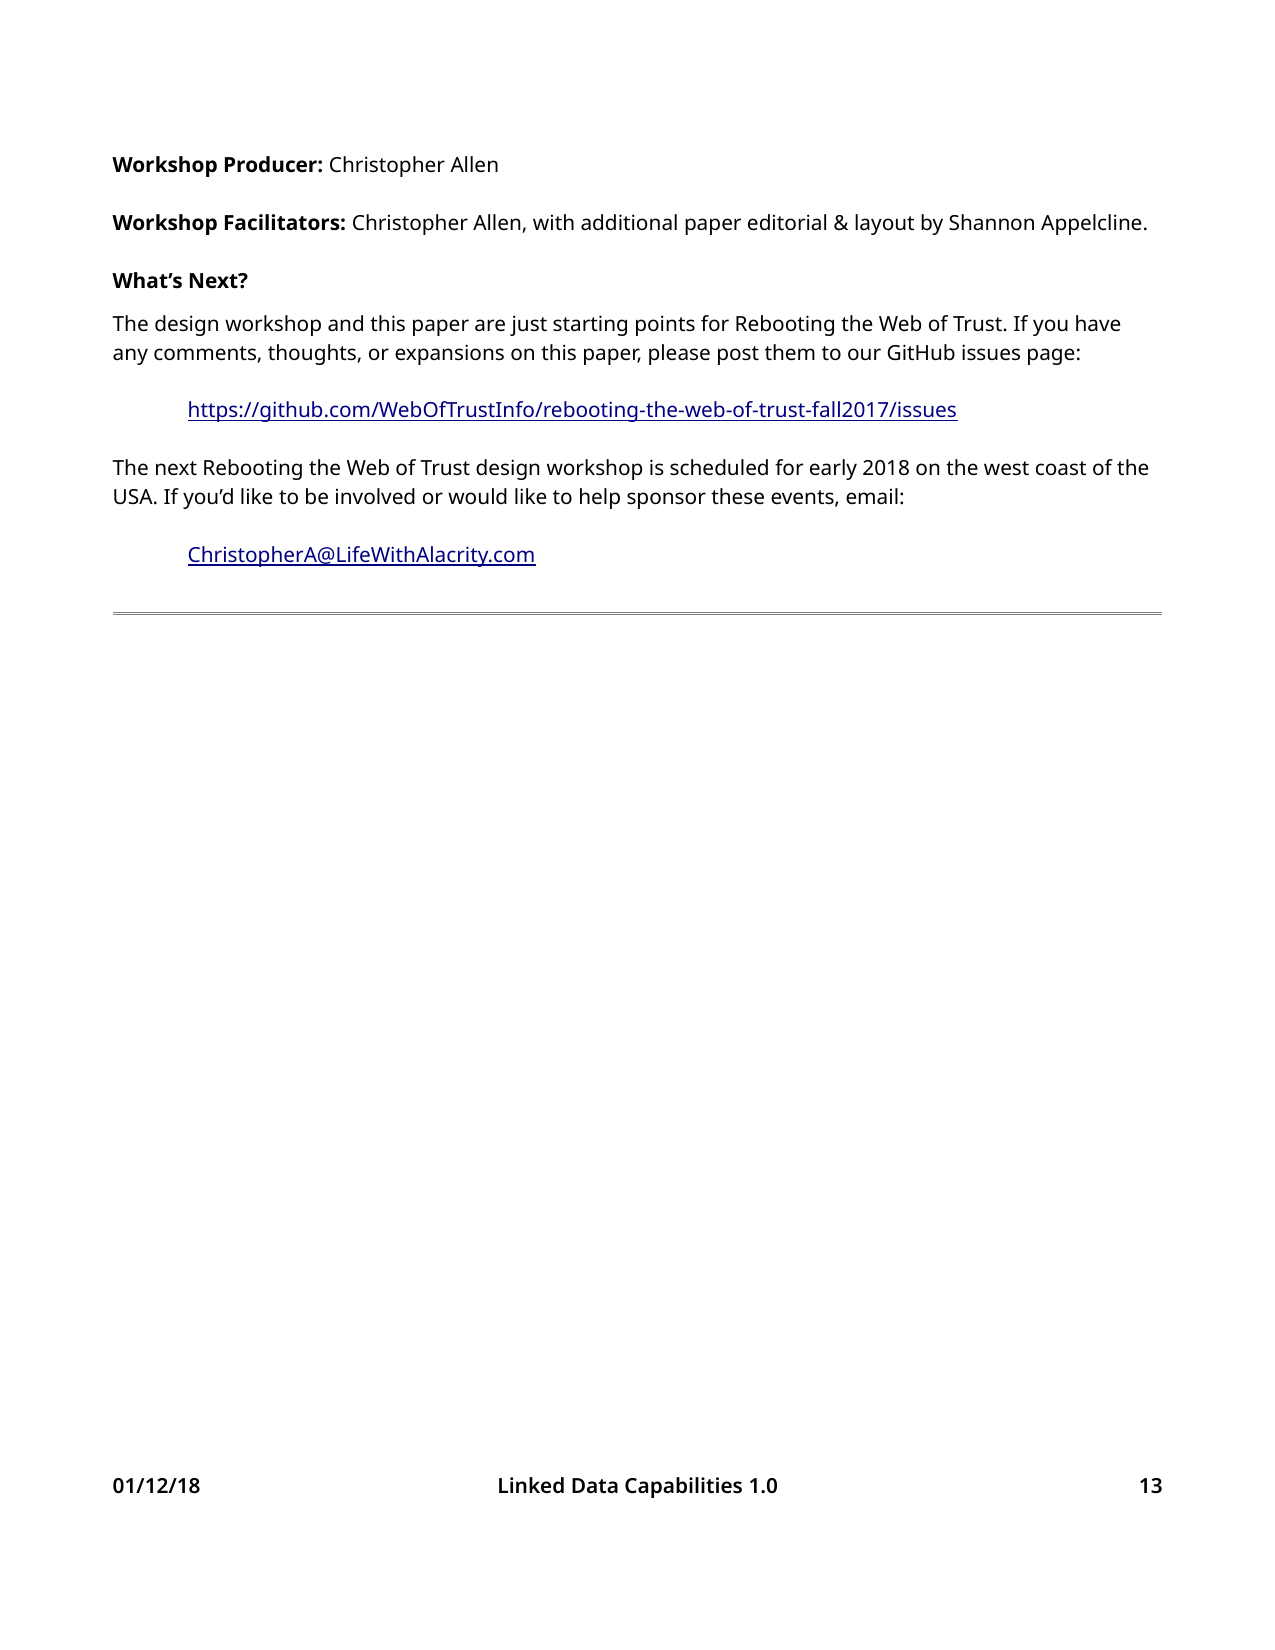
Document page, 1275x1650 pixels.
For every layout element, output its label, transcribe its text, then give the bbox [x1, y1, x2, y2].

subtitle What’s Next? [112, 266, 1162, 294]
text https://github.com/WebOfTrustInfo/rebooting-the-web-of-trust-fall2017/issues [112, 396, 1162, 424]
text Workshop Producer: Christopher Allen [112, 150, 1162, 178]
text ChristopherA@LifeWithAlacrity.com [112, 540, 1162, 568]
text Workshop Facilitators: Christopher Allen, with additional paper editorial & layout by Shannon Appelcline. [112, 208, 1162, 236]
text The next Rebooting the Web of Trust design workshop is scheduled for early 2018 on the west coast of the USA. If you’d like to be involved or would like to help sponsor these events, email: [112, 453, 1162, 510]
text The design workshop and this paper are just starting points for Rebooting the Web of Trust. If you have any comments, thoughts, or expansions on this paper, please post them to our GitHub issues page: [112, 309, 1162, 366]
